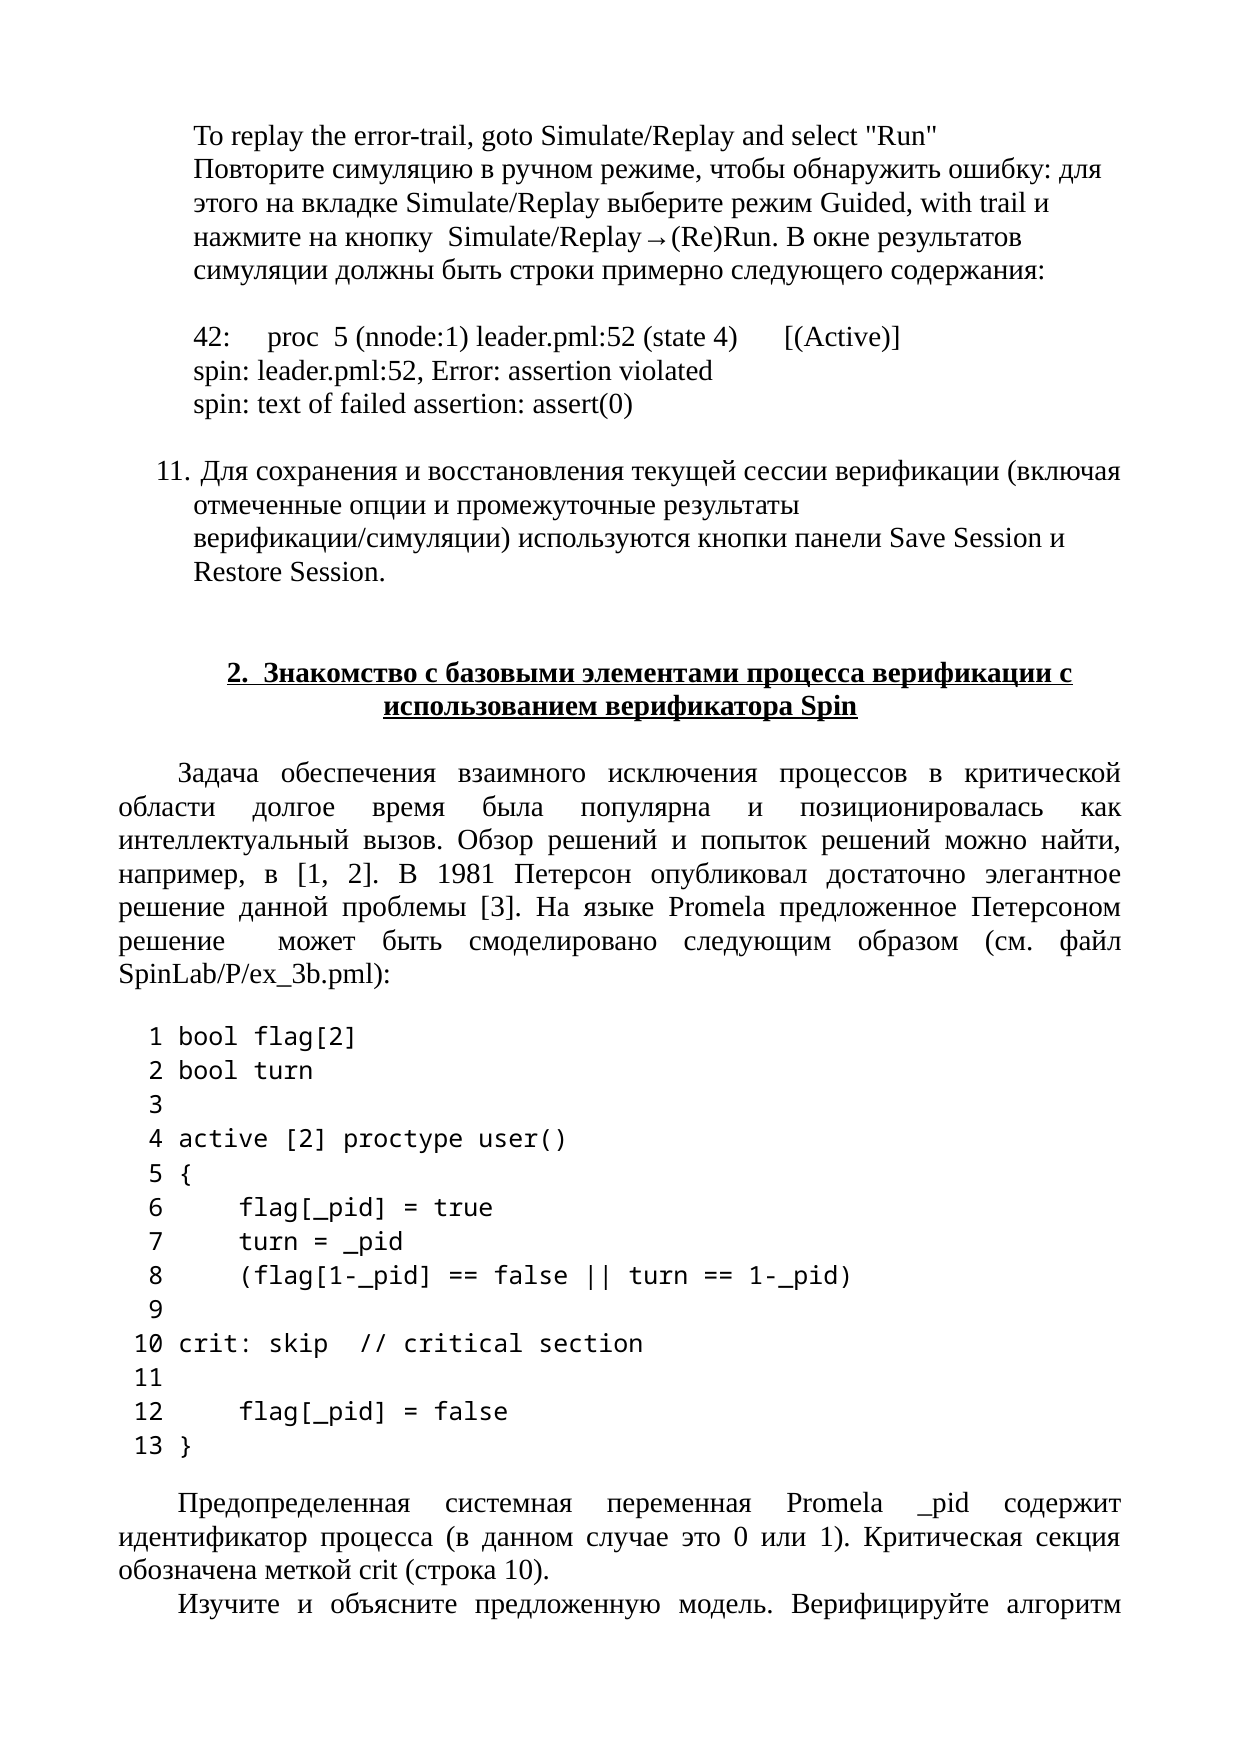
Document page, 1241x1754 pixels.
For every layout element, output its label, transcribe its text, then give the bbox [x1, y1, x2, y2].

text 3 [118, 1087, 1122, 1121]
text 1 bool flag[2] [118, 1019, 1122, 1053]
text 6 flag[_pid] = true [118, 1189, 1122, 1223]
list To replay the error-trail, goto Simulate/Replay and select "Run" [156, 118, 1122, 152]
text 13 } [118, 1428, 1122, 1462]
list Повторите симуляцию в ручном режиме, чтобы обнаружить ошибку: для этого на вкладке Simulate/Replay выберите режим Guided, with trail и нажмите на кнопку Simulate/Replay→(Re)Run. В окне результатов симуляции должны быть строки примерно следующего содержания: [156, 152, 1122, 286]
list Для сохранения и восстановления текущей сессии верификации (включая отмеченные опции и промежуточные результаты верификации/симуляции) используются кнопки панели Save Session и Restore Session. [156, 453, 1122, 588]
text Изучите и объясните предложенную модель. Верифицируйте алгоритм [118, 1586, 1122, 1619]
text 9 [118, 1291, 1122, 1326]
text Задача обеспечения взаимного исключения процессов в критической области долгое время была популярна и позиционировалась как интеллектуальный вызов. Обзор решений и попыток решений можно найти, например, в [1, 2]. В 1981 Петерсон опубликовал достаточно элегантное решение данной проблемы [3]. На языке Promela предложенное Петерсоном решение может быть смоделировано следующим образом (см. файл SpinLab/P/ex_3b.pml): [118, 755, 1122, 990]
text 8 (flag[1-_pid] == false || turn == 1-_pid) [118, 1257, 1122, 1291]
list spin: text of failed assertion: assert(0) [156, 386, 1122, 420]
text 10 crit: skip // critical section [118, 1326, 1122, 1359]
text 12 flag[_pid] = false [118, 1394, 1122, 1428]
text 11 [118, 1359, 1122, 1394]
list 42: proc 5 (nnode:1) leader.pml:52 (state 4) [(Active)] [156, 319, 1122, 353]
text 2 bool turn [118, 1053, 1122, 1087]
text 5 { [118, 1155, 1122, 1189]
text 7 turn = _pid [118, 1223, 1122, 1257]
list spin: leader.pml:52, Error: assertion violated [156, 353, 1122, 386]
text 4 active [2] proctype user() [118, 1121, 1122, 1155]
text 2. Знакомство с базовыми элементами процесса верификации с использованием верификатора Spin [118, 655, 1122, 722]
text Предопределенная системная переменная Promela _pid содержит идентификатор процесса (в данном случае это 0 или 1). Критическая секция обозначена меткой crit (строка 10). [118, 1485, 1122, 1586]
